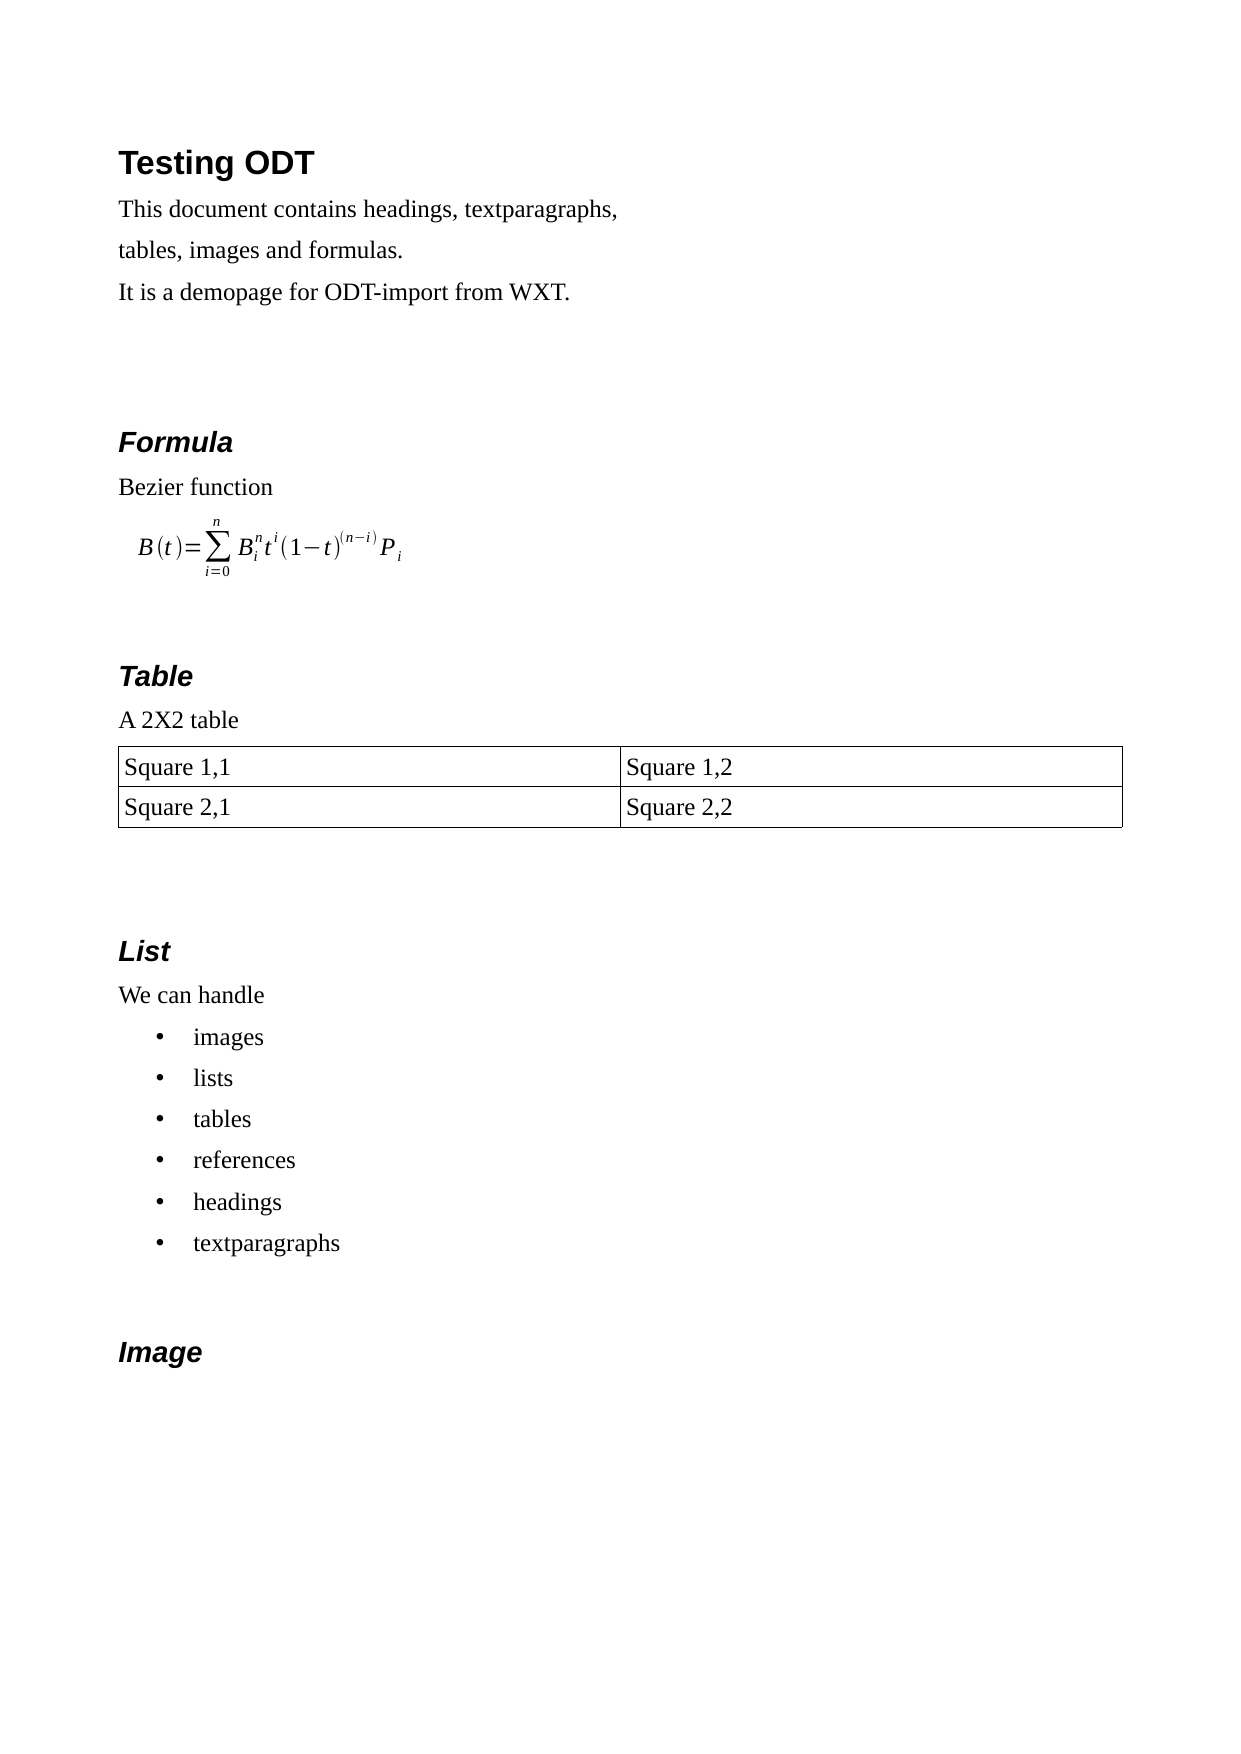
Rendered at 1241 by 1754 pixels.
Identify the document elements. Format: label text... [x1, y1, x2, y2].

list tables [156, 1104, 1122, 1133]
list lists [156, 1063, 1122, 1092]
list headings [156, 1187, 1122, 1215]
subtitle Testing ODT [118, 143, 1122, 182]
list textparagraphs [156, 1228, 1122, 1257]
table_header Square 1,2 [621, 747, 1122, 786]
subtitle Formula [118, 426, 1122, 459]
text A 2X2 table [118, 705, 1122, 734]
list references [156, 1145, 1122, 1174]
list images [156, 1022, 1122, 1050]
subtitle List [118, 934, 1122, 968]
text This document contains headings, textparagraphs, [118, 194, 1122, 223]
text Bezier function [118, 472, 1122, 500]
table_cell Square 2,2 [621, 787, 1122, 827]
table_cell Square 2,1 [119, 787, 620, 827]
subtitle Image [118, 1335, 1122, 1369]
table_header Square 1,1 [119, 747, 620, 786]
text We can handle [118, 980, 1122, 1009]
subtitle Table [118, 659, 1122, 692]
text It is a demopage for ODT-import from WXT. [118, 277, 1122, 306]
text tables, images and formulas. [118, 236, 1122, 264]
